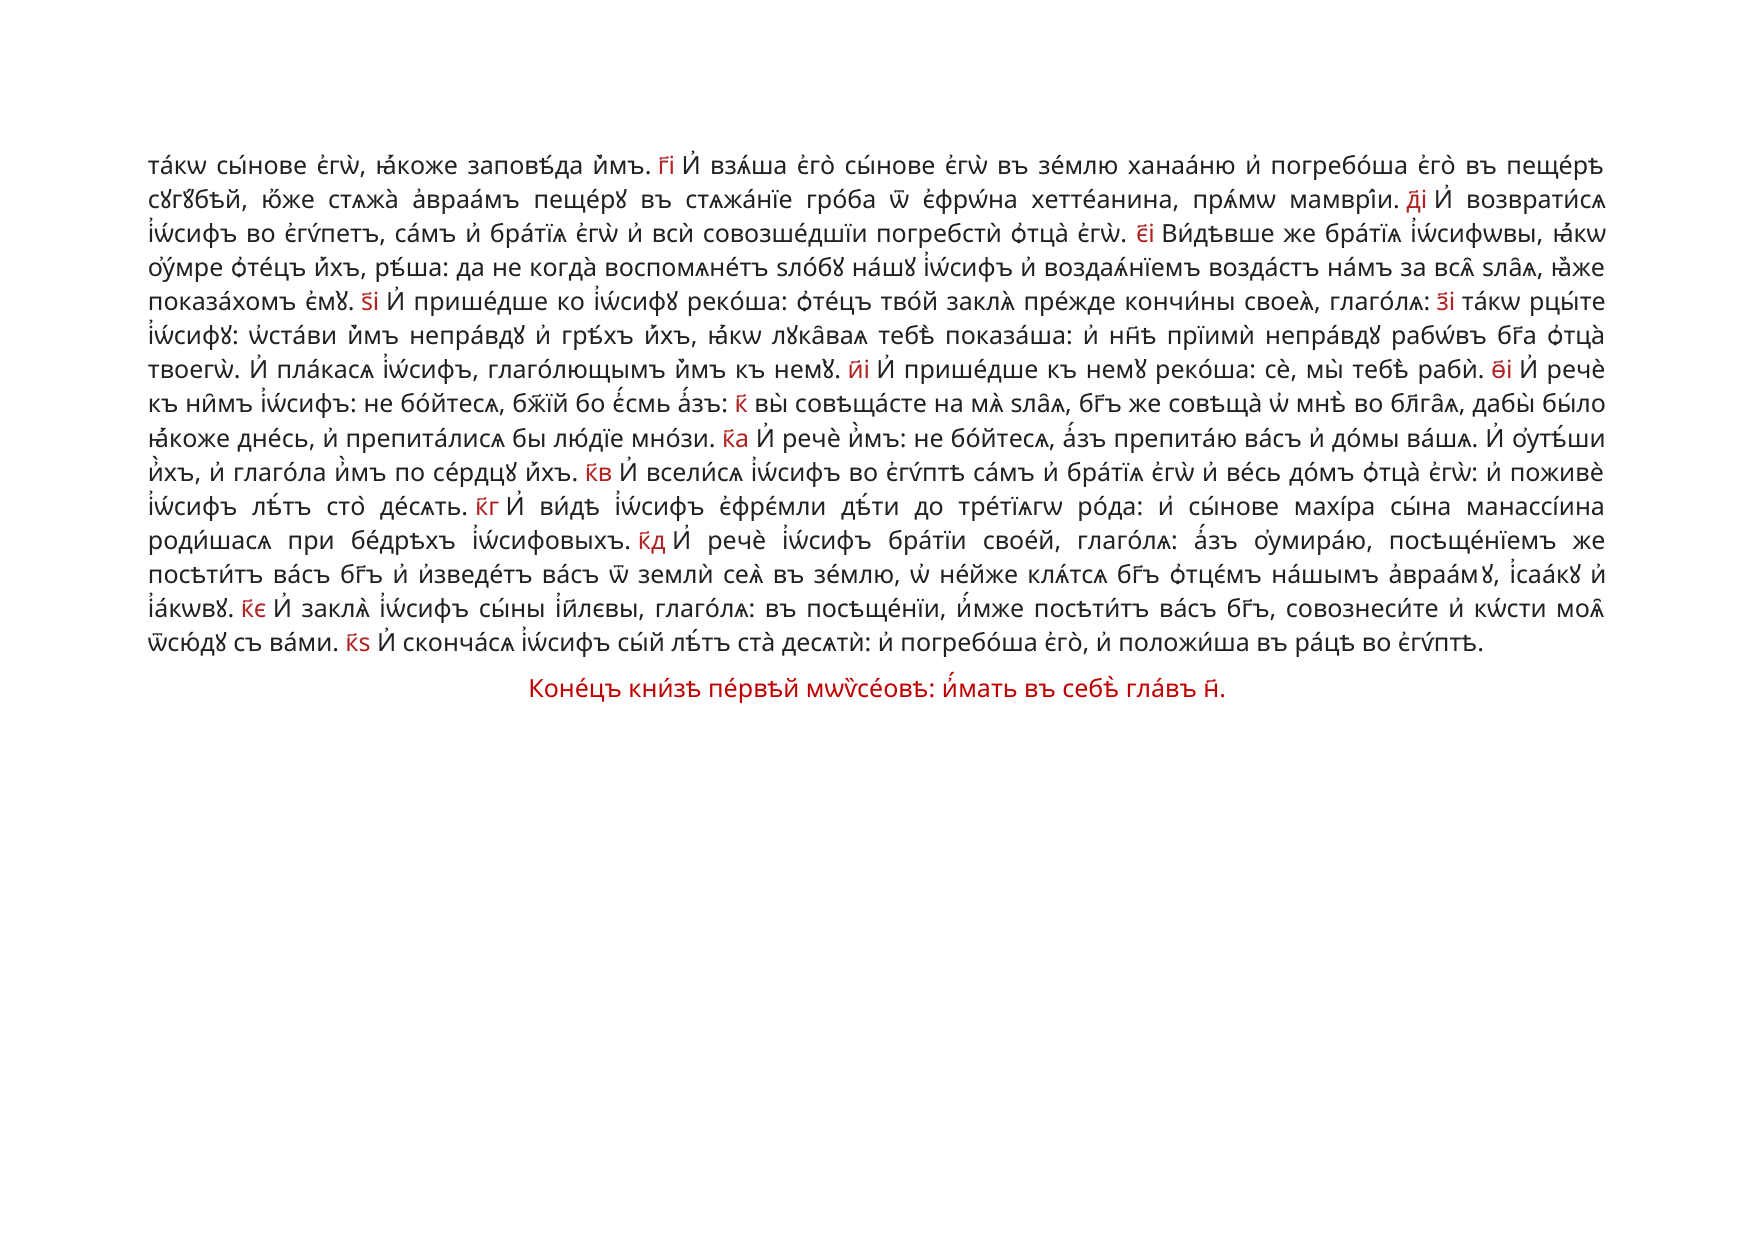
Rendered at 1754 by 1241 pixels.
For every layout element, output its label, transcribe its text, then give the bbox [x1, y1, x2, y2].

text та́кѡ сы́нове є҆гѡ̀, ꙗ҆́коже заповѣ́да и҆̀мъ. г҃і И҆ взѧ́ша є҆го̀ сы́нове є҆гѡ̀ въ зе́млю ханаа́ню и҆ погребо́ша є҆го̀ въ пеще́рѣ сꙋгꙋ́бѣй, ю҆́же стѧжа̀ а҆враа́мъ пеще́рꙋ въ стѧжа́нїе гро́ба ѿ є҆фрѡ́на хетте́анина, прѧ́мѡ мамврі́и. д҃і И҆ возврати́сѧ і҆ѡ́сифъ во є҆гѵ́петъ, са́мъ и҆ бра́тїѧ є҆гѡ̀ и҆ всѝ совозше́дшїи погребстѝ ѻ҆тца̀ є҆гѡ̀. є҃і Ви́дѣвше же бра́тїѧ і҆ѡ́сифѡвы, ꙗ҆́кѡ ѹ҆́мре ѻ҆те́цъ и҆́хъ, рѣ́ша: да не когда̀ воспомѧне́тъ ѕло́бꙋ на́шꙋ і҆ѡ́сифъ и҆ воздаѧ́нїемъ возда́стъ на́мъ за всѧ̑ ѕла̑ѧ, ꙗ҆̀же показа́хомъ є҆мꙋ̀. ѕ҃і И҆ прише́дше ко і҆ѡ́сифꙋ реко́ша: ѻ҆те́цъ тво́й заклѧ̀ пре́жде кончи́ны своеѧ̀, глаго́лѧ: з҃і та́кѡ рцы́те і҆ѡ́сифꙋ: ѡ҆ста́ви и҆̀мъ непра́вдꙋ и҆ грѣ́хъ и҆́хъ, ꙗ҆́кѡ лꙋка̑ваѧ тебѣ̀ показа́ша: и҆ нн҃ѣ прїимѝ непра́вдꙋ рабѡ́въ бг҃а ѻ҆тца̀ твоегѡ̀. И҆ пла́касѧ і҆ѡ́сифъ, глаго́лющымъ и҆̀мъ къ немꙋ̀. и҃і И҆ прише́дше къ немꙋ̀ реко́ша: сѐ, мы̀ тебѣ̀ рабѝ. ѳ҃і И҆ речѐ къ ни̑мъ і҆ѡ́сифъ: не бо́йтесѧ, бж҃їй бо є҆́смь а҆́зъ: к҃ вы̀ совѣща́сте на мѧ̀ ѕла̑ѧ, бг҃ъ же совѣща̀ ѡ҆ мнѣ̀ во бл҃га̑ѧ, дабы̀ бы́ло ꙗ҆́коже дне́сь, и҆ препита́лисѧ бы лю́дїе мно́зи. к҃а И҆ речѐ и҆̀мъ: не бо́йтесѧ, а҆́зъ препита́ю ва́съ и҆ до́мы ва́шѧ. И҆ ѹ҆тѣ́ши и҆̀хъ, и҆ глаго́ла и҆̀мъ по се́рдцꙋ и҆́хъ. к҃в И҆ всели́сѧ і҆ѡ́сифъ во є҆гѵ́птѣ са́мъ и҆ бра́тїѧ є҆гѡ̀ и҆ ве́сь до́мъ ѻ҆тца̀ є҆гѡ̀: и҆ поживѐ і҆ѡ́сифъ лѣ́тъ сто̀ де́сѧть. к҃г И҆ ви́дѣ і҆ѡ́сифъ є҆фрє́мли дѣ́ти до тре́тїѧгѡ ро́да: и҆ сы́нове махі́ра сы́на манассі́ина роди́шасѧ при бе́дрѣхъ і҆ѡ́сифовыхъ. к҃д И҆ речѐ і҆ѡ́сифъ бра́тїи свое́й, глаго́лѧ: а҆́зъ ѹ҆мира́ю, посѣще́нїемъ же посѣти́тъ ва́съ бг҃ъ и҆ и҆зведе́тъ ва́съ ѿ землѝ сеѧ̀ въ зе́млю, ѡ҆ не́йже клѧ́тсѧ бг҃ъ ѻ҆тцє́мъ на́шымъ а҆враа́мꙋ, і҆саа́кꙋ и҆ і҆а́кѡвꙋ. к҃є И҆ заклѧ̀ і҆ѡ́сифъ сы́ны і҆и҃лєвы, глаго́лѧ: въ посѣще́нїи, и҆́мже посѣти́тъ ва́съ бг҃ъ, совознеси́те и҆ кѡ́сти моѧ̑ ѿсю́дꙋ съ ва́ми. к҃ѕ И҆ сконча́сѧ і҆ѡ́сифъ сы́й лѣ́тъ ста̀ десѧтѝ: и҆ погребо́ша є҆го̀, и҆ положи́ша въ ра́цѣ во є҆гѵ́птѣ. [148, 148, 1606, 659]
text Коне́цъ кни́зѣ пе́рвѣй мѡѷсе́овѣ: и҆́мать въ себѣ̀ гла́въ н҃. [148, 671, 1606, 705]
